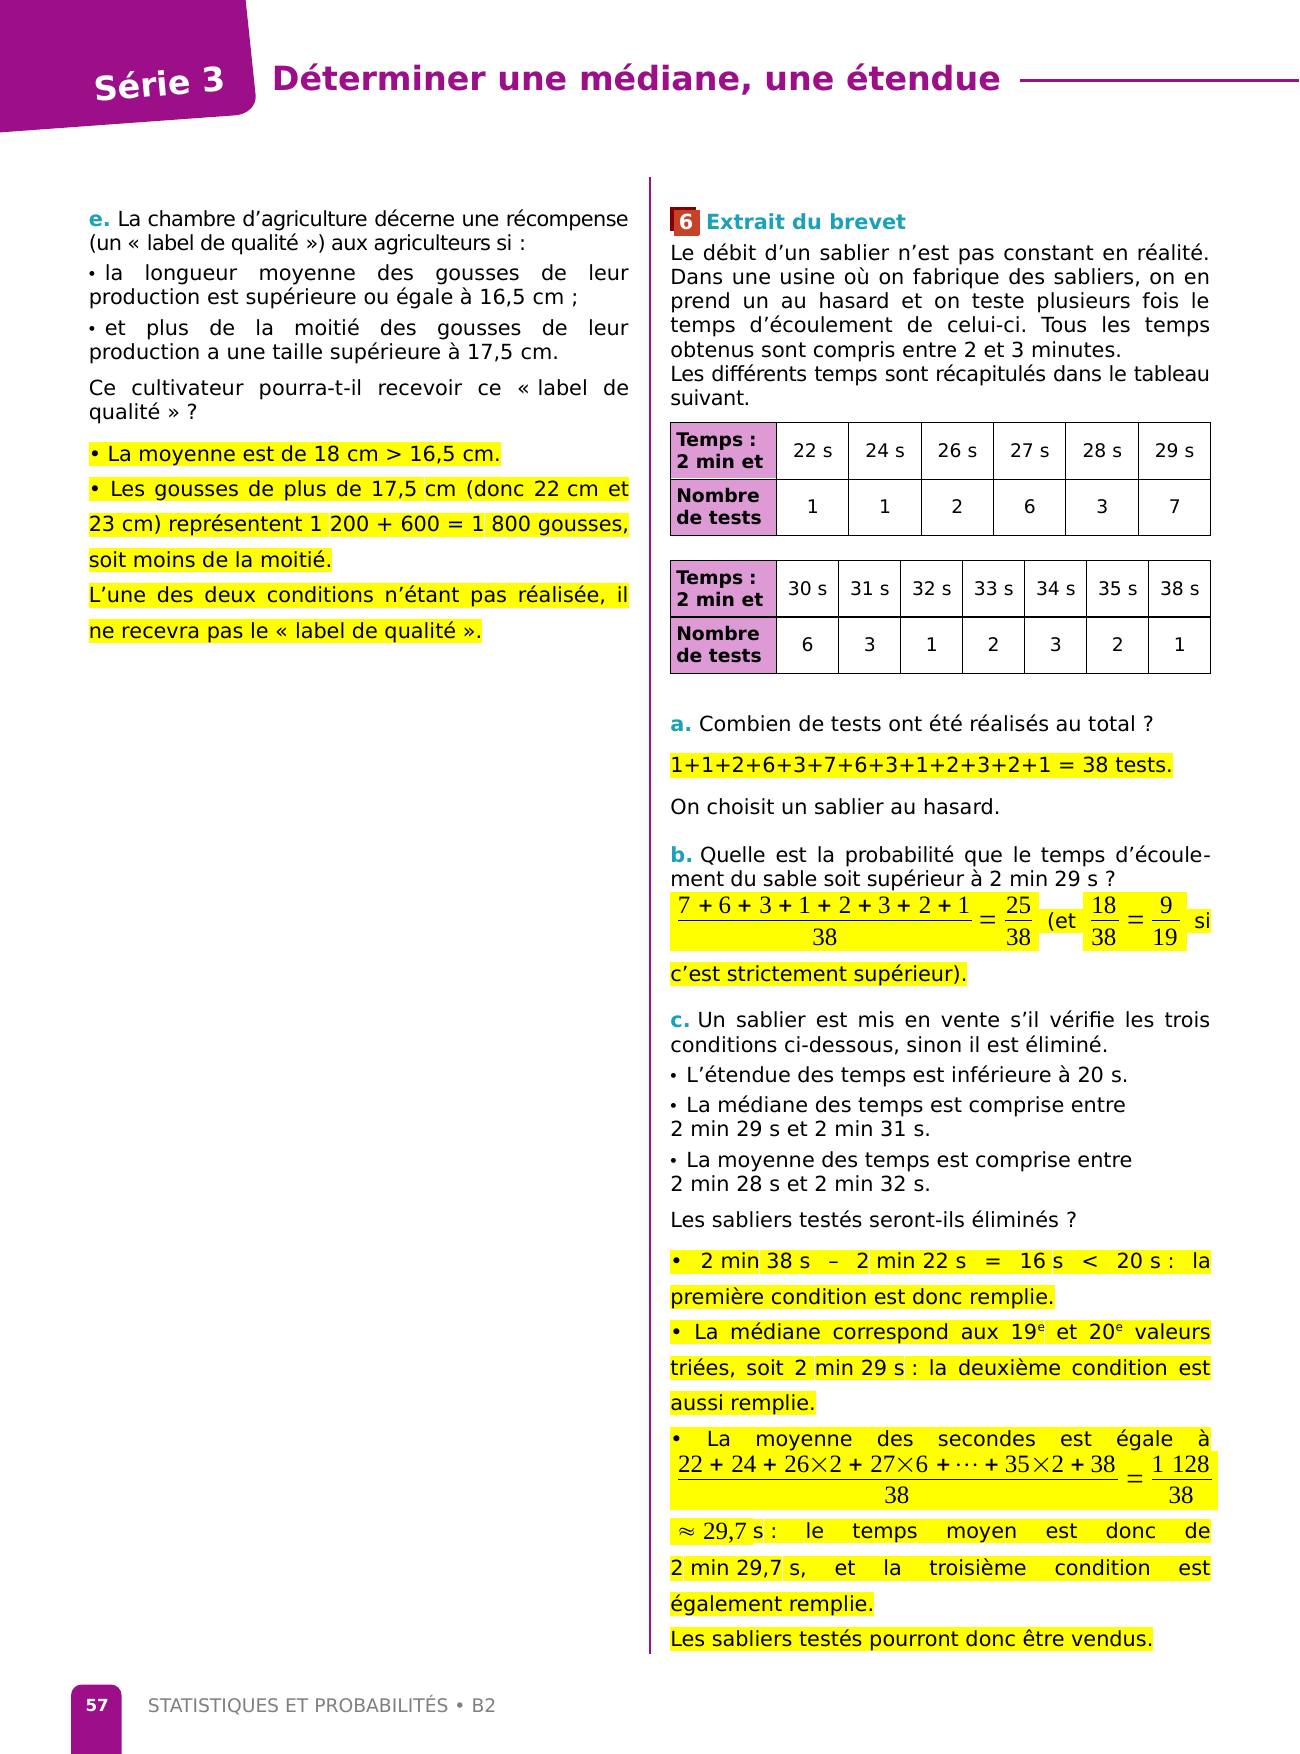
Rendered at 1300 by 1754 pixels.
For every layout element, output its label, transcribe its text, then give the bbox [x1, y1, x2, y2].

text s : le temps moyen est donc de 2 min 29,7 s, et la troisième condition est également remplie. [670, 1510, 1211, 1616]
table_header Temps : 2 min et [671, 423, 776, 478]
list La médiane des temps est comprise entre 2 min 29 s et 2 min 31 s. [670, 1093, 1211, 1142]
text • La médiane correspond aux 19e et 20e valeurs triées, soit 2 min 29 s : la deuxième condition est aussi remplie. [670, 1309, 1211, 1415]
table_header 33 s [963, 561, 1024, 616]
table_cell 2 [963, 618, 1024, 673]
table_cell 6 [994, 480, 1065, 535]
list L’étendue des temps est inférieure à 20 s. [670, 1063, 1211, 1087]
table_header 29 s [1139, 423, 1210, 478]
table_cell 3 [1066, 480, 1138, 535]
table_cell 1 [901, 618, 962, 673]
text L’une des deux conditions n’étant pas réalisée, il ne recevra pas le « label de qualité ». [88, 572, 629, 643]
text Les sabliers testés seront-ils éliminés ? [670, 1208, 1211, 1232]
table_header 31 s [839, 561, 900, 616]
table_header 35 s [1087, 561, 1148, 616]
text • La moyenne des secondes est égale à [670, 1415, 1211, 1451]
text Le débit d’un sablier n’est pas constant en réalité. Dans une usine où on fabrique des sabliers, on en prend un au hasard et on teste plusieurs fois le temps d’écoulement de celui-ci. Tous les temps obtenus sont compris entre 2 et 3 minutes. [670, 241, 1211, 362]
table_cell 3 [839, 618, 900, 673]
table_header 32 s [901, 561, 962, 616]
table_header 30 s [777, 561, 838, 616]
table_header 28 s [1066, 423, 1138, 478]
text a. Combien de tests ont été réalisés au total ? [670, 712, 1211, 736]
text Ce cultivateur pourra-t-il recevoir ce « label de qualité » ? [88, 376, 629, 424]
table_cell 6 [777, 618, 838, 673]
table_cell 2 [922, 480, 993, 535]
table_cell 7 [1139, 480, 1210, 535]
text b. Quelle est la probabilité que le temps d’écoule­ment du sable soit supérieur à 2 min 29 s ? [670, 843, 1211, 892]
text • 2 min 38 s – 2 min 22 s = 16 s < 20 s : la première condition est donc remplie. [670, 1238, 1211, 1309]
table_header Temps : 2 min et [671, 561, 776, 616]
table_header 22 s [777, 423, 848, 478]
text c. Un sablier est mis en vente s’il vérifie les trois conditions ci-dessous, sinon il est éliminé. [670, 1008, 1211, 1057]
text • Les gousses de plus de 17,5 cm (donc 22 cm et 23 cm) représentent 1 200 + 600 = 1 800 gousses, soit moins de la moitié. [88, 466, 629, 572]
subtitle Extrait du brevet [696, 207, 1211, 235]
table_cell 3 [1025, 618, 1086, 673]
list La moyenne des temps est comprise entre 2 min 28 s et 2 min 32 s. [670, 1148, 1211, 1196]
table_cell Nombre de tests [671, 618, 776, 673]
text 1+1+2+6+3+7+6+3+1+2+3+2+1 = 38 tests. [670, 736, 1211, 778]
table_cell 1 [849, 480, 921, 535]
table_header 24 s [849, 423, 921, 478]
text Les différents temps sont récapitulés dans le tableau suivant. [670, 362, 1211, 411]
table_header 38 s [1149, 561, 1210, 616]
table_cell 1 [777, 480, 848, 535]
text (et si c’est strictement supérieur). [670, 892, 1211, 986]
table_header 27 s [994, 423, 1065, 478]
text On choisit un sablier au hasard. [670, 795, 1211, 819]
list et plus de la moitié des gousses de leur production a une taille supérieure à 17,5 cm. [88, 316, 629, 364]
text e. La chambre d’agriculture décerne une récompense (un « label de qualité ») aux agriculteurs si : [88, 207, 629, 255]
table_header 34 s [1025, 561, 1086, 616]
text Les sabliers testés pourront donc être vendus. [670, 1616, 1211, 1651]
text • La moyenne est de 18 cm > 16,5 cm. [88, 431, 629, 466]
table_header 26 s [922, 423, 993, 478]
table_cell 2 [1087, 618, 1148, 673]
list la longueur moyenne des gousses de leur production est supérieure ou égale à 16,5 cm ; [88, 261, 629, 310]
table_cell 1 [1149, 618, 1210, 673]
table_cell Nombre de tests [671, 480, 776, 535]
